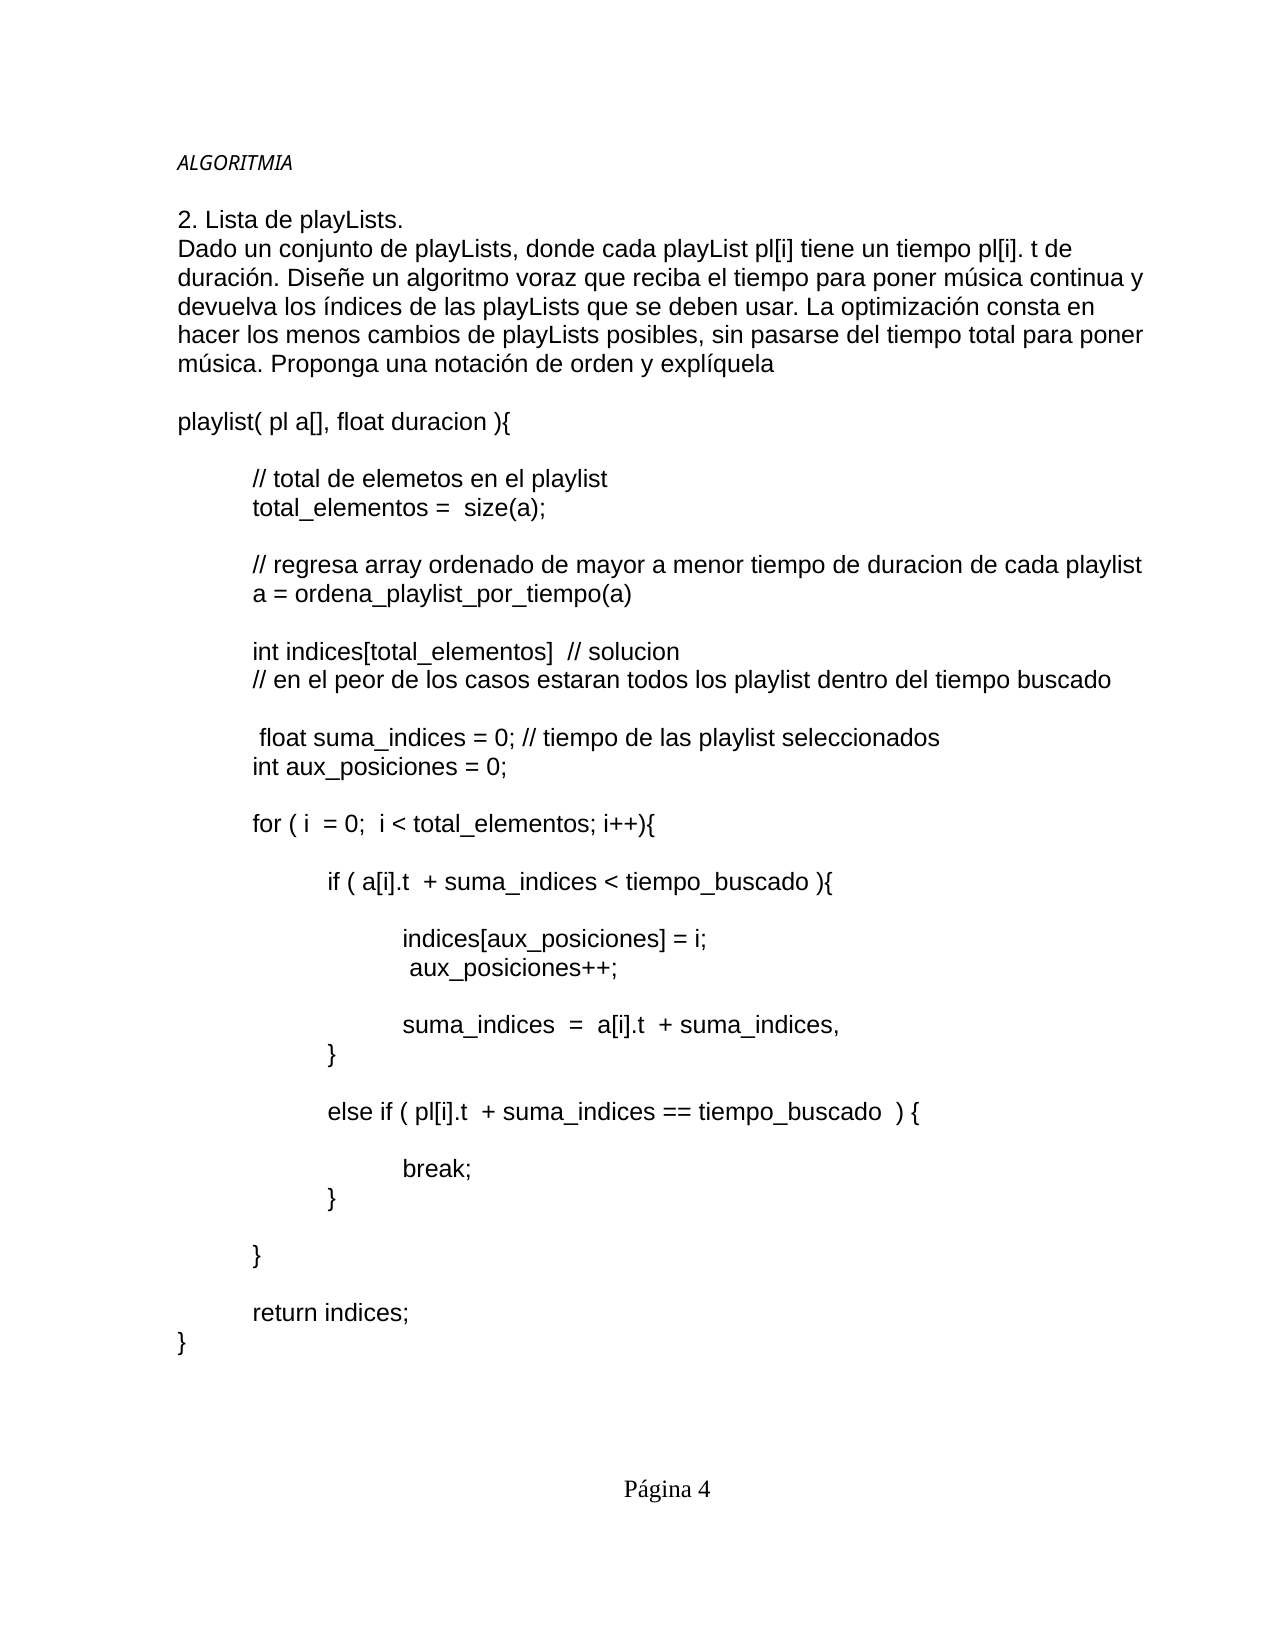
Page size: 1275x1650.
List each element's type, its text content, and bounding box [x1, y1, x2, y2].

text total_elementos = size(a); [177, 493, 1157, 522]
text int aux_posiciones = 0; [177, 752, 1157, 781]
text return indices; [177, 1298, 1157, 1327]
text } [177, 1327, 1157, 1356]
text devuelva los índices de las playLists que se deben usar. La optimización consta en hacer los menos cambios de playLists posibles, sin pasarse del tiempo total para poner música. Proponga una notación de orden y explíquela [177, 292, 1157, 378]
text indices[aux_posiciones] = i; [177, 924, 1157, 953]
text } [177, 1039, 1157, 1068]
text } [177, 1183, 1157, 1212]
text int indices[total_elementos] // solucion [177, 637, 1157, 666]
text for ( i = 0; i < total_elementos; i++){ [177, 809, 1157, 838]
text aux_posiciones++; [177, 953, 1157, 982]
text } [177, 1241, 1157, 1269]
text // total de elemetos en el playlist [177, 464, 1157, 493]
text float suma_indices = 0; // tiempo de las playlist seleccionados [177, 723, 1157, 752]
text duración. Diseñe un algoritmo voraz que reciba el tiempo para poner música continua y [177, 263, 1157, 292]
text playlist( pl a[], float duracion ){ [177, 407, 1157, 436]
text // regresa array ordenado de mayor a menor tiempo de duracion de cada playlist [177, 551, 1157, 579]
text if ( a[i].t + suma_indices < tiempo_buscado ){ [177, 867, 1157, 896]
text Dado un conjunto de playLists, donde cada playList pl[i] tiene un tiempo pl[i]. t de [177, 234, 1157, 263]
text 2. Lista de playLists. [177, 206, 1157, 234]
text a = ordena_playlist_por_tiempo(a) [177, 579, 1157, 608]
text suma_indices = a[i].t + suma_indices, [177, 1011, 1157, 1039]
text else if ( pl[i].t + suma_indices == tiempo_buscado ) { [177, 1097, 1157, 1126]
text break; [177, 1154, 1157, 1183]
text // en el peor de los casos estaran todos los playlist dentro del tiempo buscado [177, 666, 1157, 694]
